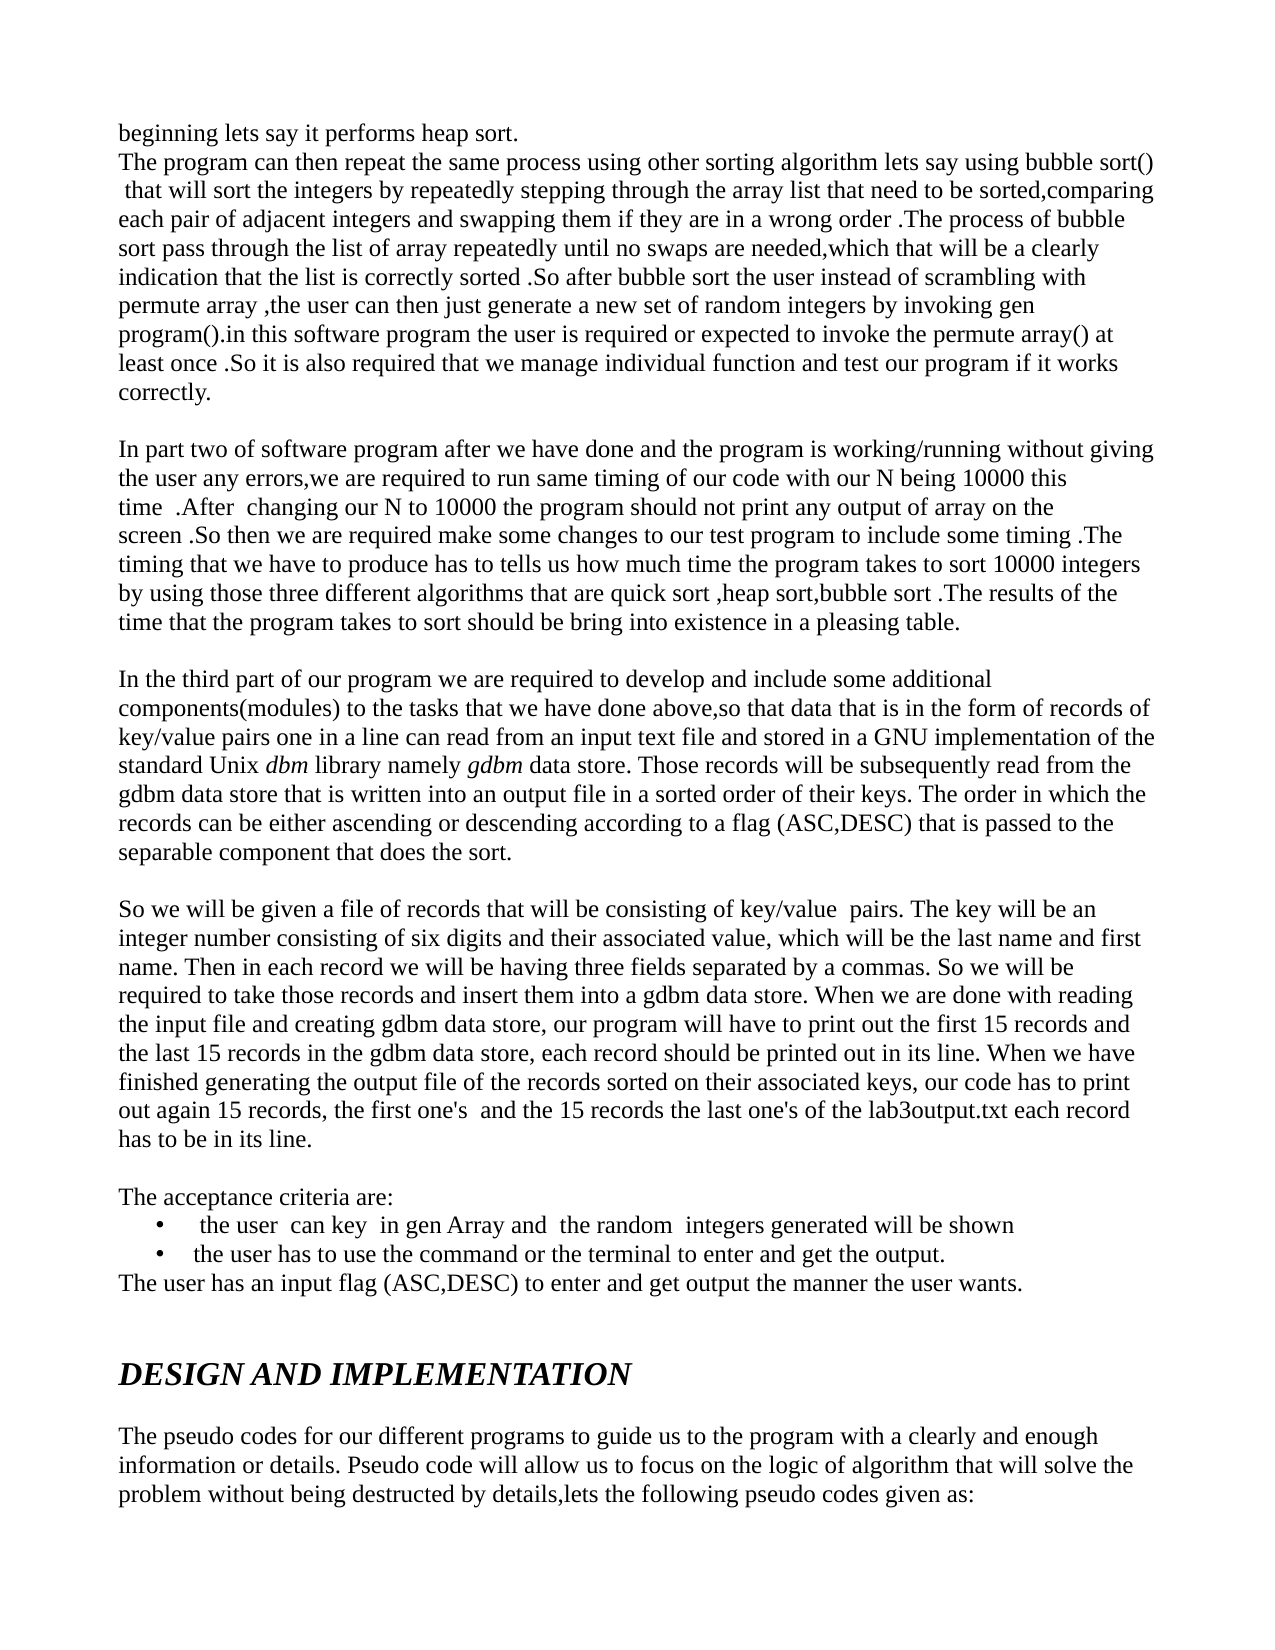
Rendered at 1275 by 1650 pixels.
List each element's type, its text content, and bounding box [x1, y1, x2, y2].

text In the third part of our program we are required to develop and include some additional components(modules) to the tasks that we have done above,so that data that is in the form of records of key/value pairs one in a line can read from an input text file and stored in a GNU implementation of the standard Unix dbm library namely gdbm data store. Those records will be subsequently read from the gdbm data store that is written into an output file in a sorted order of their keys. The order in which the records can be either ascending or descending according to a flag (ASC,DESC) that is passed to the separable component that does the sort. [118, 664, 1157, 866]
text The acceptance criteria are: [118, 1182, 1157, 1211]
text In part two of software program after we have done and the program is working/running without giving the user any errors,we are required to run same timing of our code with our N being 10000 this time .After changing our N to 10000 the program should not print any output of array on the screen .So then we are required make some changes to our test program to include some timing .The timing that we have to produce has to tells us how much time the program takes to sort 10000 integers by using those three different algorithms that are quick sort ,heap sort,bubble sort .The results of the time that the program takes to sort should be bring into existence in a pleasing table. [118, 434, 1157, 636]
text DESIGN AND IMPLEMENTATION [118, 1354, 1157, 1393]
text that will sort the integers by repeatedly stepping through the array list that need to be sorted,comparing each pair of adjacent integers and swapping them if they are in a wrong order .The process of bubble sort pass through the list of array repeatedly until no swaps are needed,which that will be a clearly indication that the list is correctly sorted .So after bubble sort the user instead of scrambling with permute array ,the user can then just generate a new set of random integers by invoking gen program().in this software program the user is required or expected to invoke the permute array() at least once .So it is also required that we manage individual function and test our program if it works correctly. [118, 176, 1157, 406]
text The program can then repeat the same process using other sorting algorithm lets say using bubble sort() [118, 147, 1157, 176]
text The user has an input flag (ASC,DESC) to enter and get output the manner the user wants. [118, 1268, 1157, 1297]
list the user has to use the command or the terminal to enter and get the output. [156, 1239, 1157, 1268]
text So we will be given a file of records that will be consisting of key/value pairs. The key will be an integer number consisting of six digits and their associated value, which will be the last name and first name. Then in each record we will be having three fields separated by a commas. So we will be required to take those records and insert them into a gdbm data store. When we are done with reading the input file and creating gdbm data store, our program will have to print out the first 15 records and the last 15 records in the gdbm data store, each record should be printed out in its line. When we have finished generating the output file of the records sorted on their associated keys, our code has to print out again 15 records, the first one's and the 15 records the last one's of the lab3output.txt each record has to be in its line. [118, 894, 1157, 1153]
text The pseudo codes for our different programs to guide us to the program with a clearly and enough information or details. Pseudo code will allow us to focus on the logic of algorithm that will solve the problem without being destructed by details,lets the following pseudo codes given as: [118, 1421, 1157, 1508]
text beginning lets say it performs heap sort. [118, 118, 1157, 147]
list the user can key in gen Array and the random integers generated will be shown [156, 1211, 1157, 1239]
